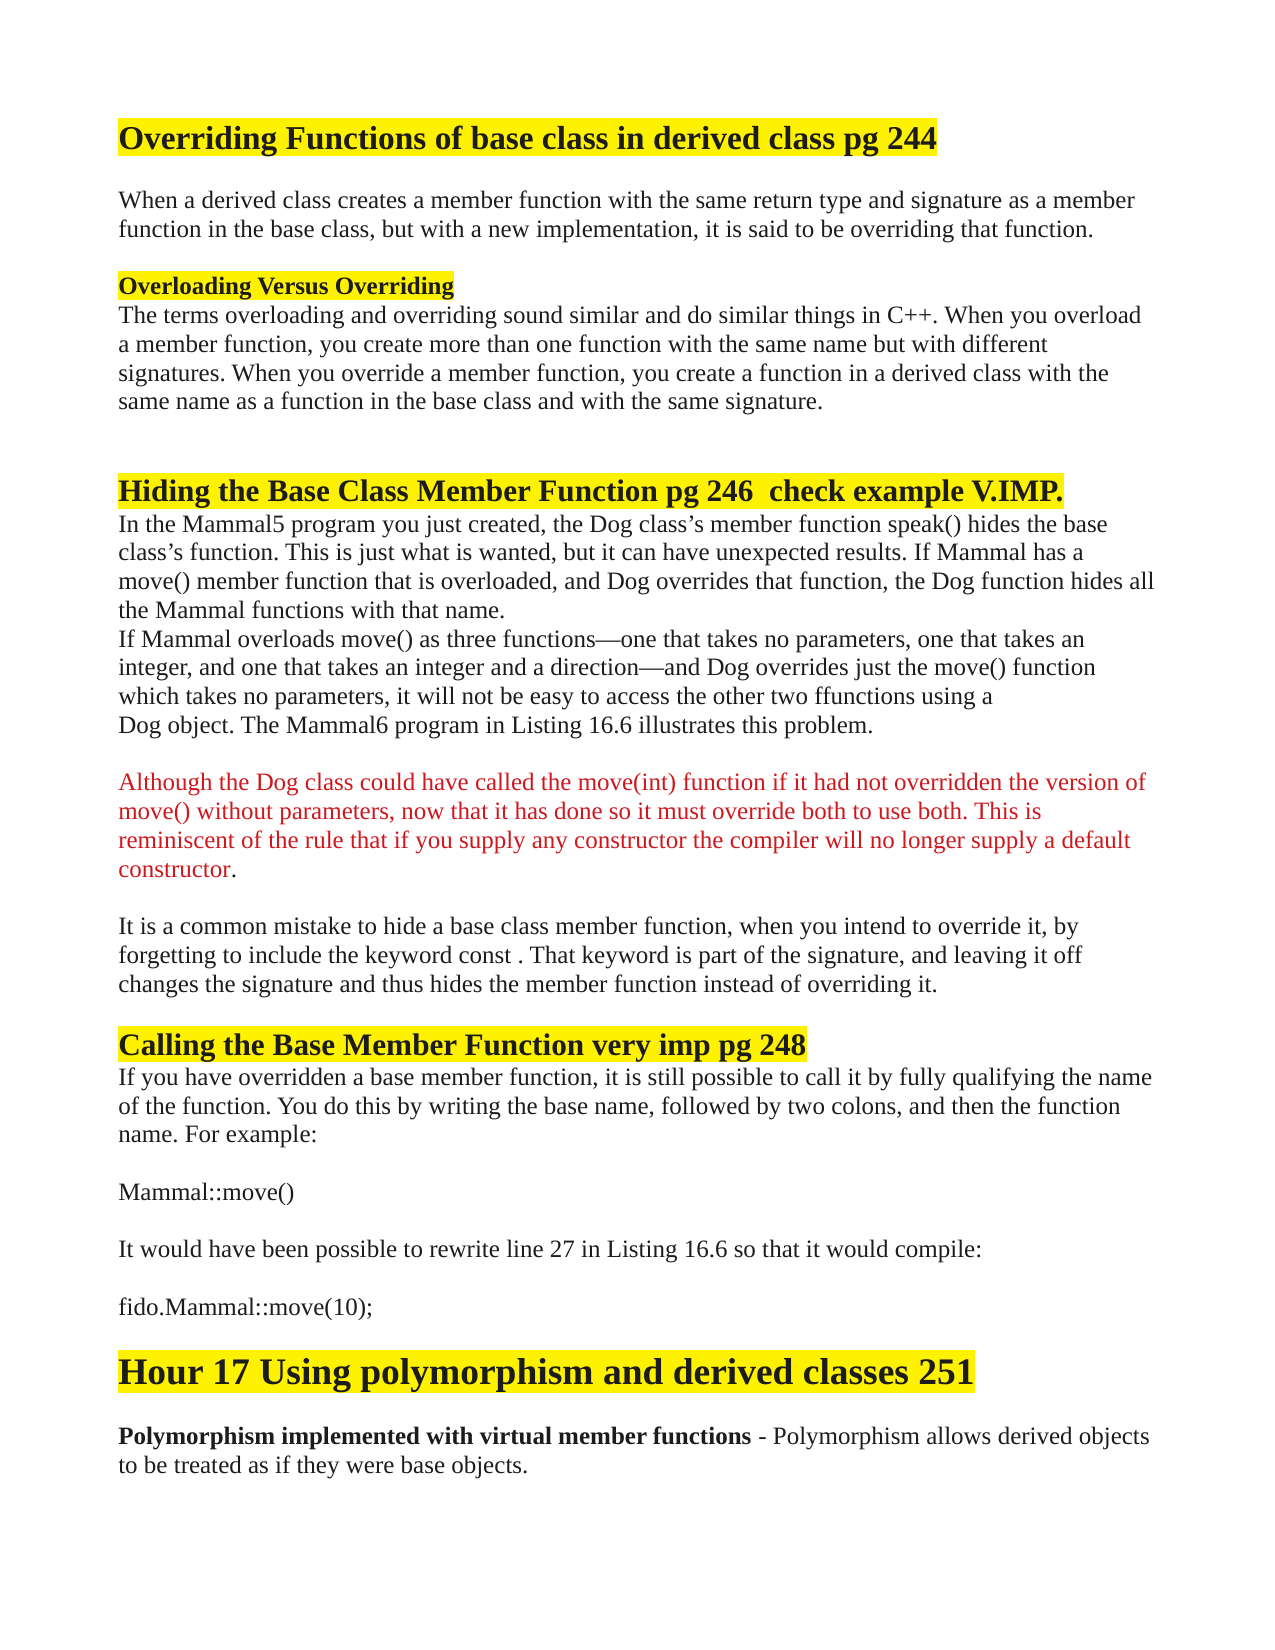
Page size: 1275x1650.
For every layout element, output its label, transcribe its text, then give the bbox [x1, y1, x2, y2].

text Dog object. The Mammal6 program in Listing 16.6 illustrates this problem. [118, 710, 1157, 739]
text If Mammal overloads move() as three functions—one that takes no parameters, one that takes an integer, and one that takes an integer and a direction—and Dog overrides just the move() function which takes no parameters, it will not be easy to access the other two ffunctions using a [118, 624, 1157, 710]
text Overriding Functions of base class in derived class pg 244 [118, 118, 1157, 156]
text When a derived class creates a member function with the same return type and signature as a member function in the base class, but with a new implementation, it is said to be overriding that function. [118, 185, 1157, 243]
text fido.Mammal::move(10); [118, 1292, 1157, 1321]
text In the Mammal5 program you just created, the Dog class’s member function speak() hides the base class’s function. This is just what is wanted, but it can have unexpected results. If Mammal has a move() member function that is overloaded, and Dog overrides that function, the Dog function hides all the Mammal functions with that name. [118, 509, 1157, 624]
text Hour 17 Using polymorphism and derived classes 251 [118, 1349, 1157, 1393]
text Although the Dog class could have called the move(int) function if it had not overridden the version of [118, 767, 1157, 796]
text Hiding the Base Class Member Function pg 246 check example V.IMP. [118, 473, 1157, 509]
text If you have overridden a base member function, it is still possible to call it by fully qualifying the name of the function. You do this by writing the base name, followed by two colons, and then the function name. For example: [118, 1062, 1157, 1148]
text It is a common mistake to hide a base class member function, when you intend to override it, by forgetting to include the keyword const . That keyword is part of the signature, and leaving it off changes the signature and thus hides the member function instead of overriding it. [118, 911, 1157, 997]
text Calling the Base Member Function very imp pg 248 [118, 1026, 1157, 1062]
text Polymorphism implemented with virtual member functions - Polymorphism allows derived objects to be treated as if they were base objects. [118, 1421, 1157, 1479]
text The terms overloading and overriding sound similar and do similar things in C++. When you overload a member function, you create more than one function with the same name but with different signatures. When you override a member function, you create a function in a derived class with the same name as a function in the base class and with the same signature. [118, 300, 1157, 415]
text move() without parameters, now that it has done so it must override both to use both. This is reminiscent of the rule that if you supply any constructor the compiler will no longer supply a default constructor. [118, 796, 1157, 882]
text Overloading Versus Overriding [118, 271, 1157, 300]
text It would have been possible to rewrite line 27 in Listing 16.6 so that it would compile: [118, 1234, 1157, 1263]
text Mammal::move() [118, 1177, 1157, 1206]
